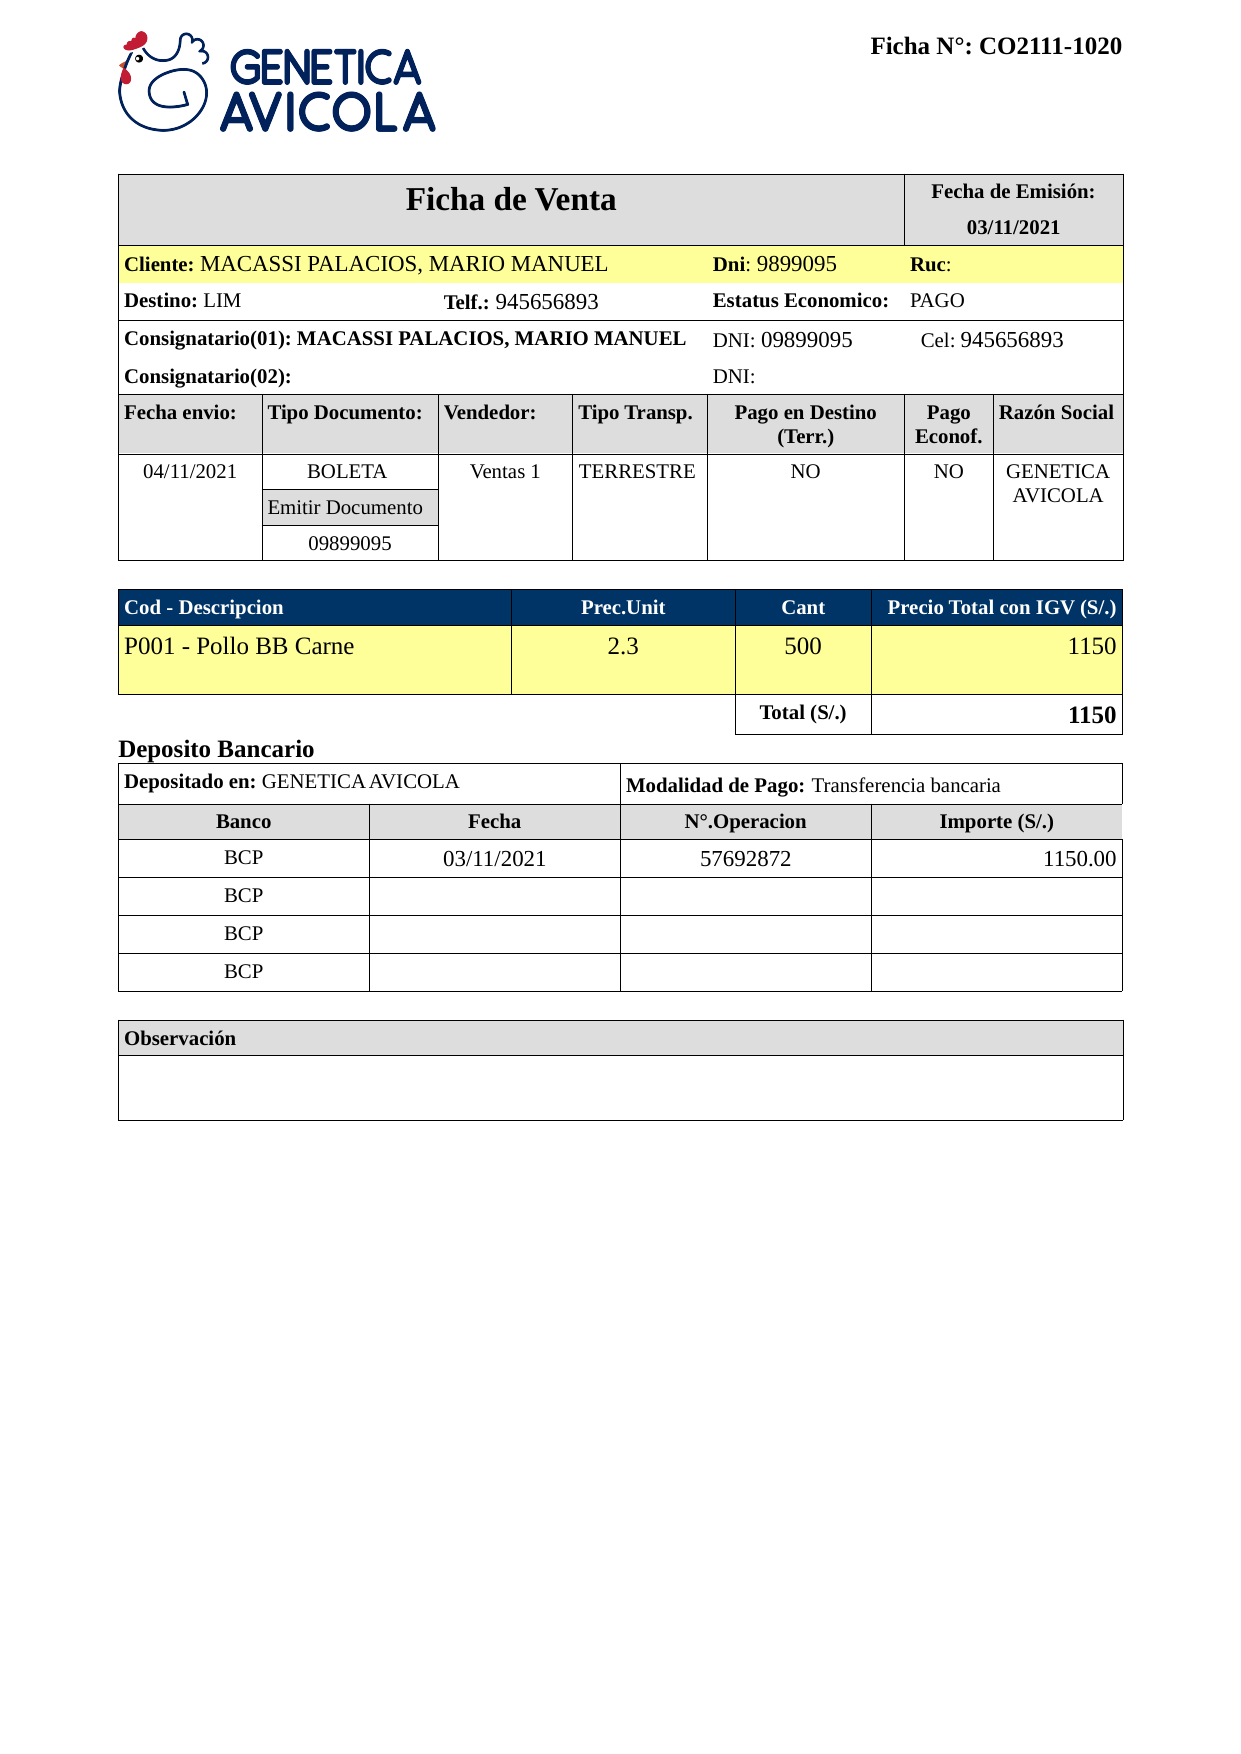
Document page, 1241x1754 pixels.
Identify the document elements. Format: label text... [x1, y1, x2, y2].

table_cell Tipo Transp. [573, 395, 707, 453]
table_cell DNI: [707, 358, 1123, 394]
table_cell Cliente: MACASSI PALACIOS, MARIO MANUEL [119, 246, 707, 283]
table_header Precio Total con IGV (S/.) [872, 590, 1122, 625]
table_cell Fecha envio: [119, 395, 262, 453]
table_cell [370, 916, 620, 953]
table_header Ficha de Venta [119, 175, 904, 245]
table_cell TERRESTRE [573, 455, 707, 560]
table_header Fecha de Emisión: [905, 175, 1123, 209]
table_header Prec.Unit [512, 590, 735, 625]
table_cell 1150 [872, 695, 1122, 734]
table_header Cod - Descripcion [119, 590, 511, 625]
table_cell [621, 916, 871, 953]
table_cell P001 - Pollo BB Carne [119, 626, 511, 694]
table_cell Razón Social [994, 395, 1123, 453]
table_cell 04/11/2021 [119, 455, 262, 560]
table_cell [370, 954, 620, 991]
table_cell [872, 954, 1122, 991]
table_cell 03/11/2021 [905, 209, 1123, 245]
table_header Observación [119, 1021, 1123, 1055]
table_cell Dni: 9899095 [707, 246, 904, 283]
table_cell Destino: LIM [119, 283, 438, 320]
table_cell Consignatario(01): MACASSI PALACIOS, MARIO MANUEL [119, 321, 707, 358]
table_cell NO [708, 455, 904, 560]
table_cell [118, 695, 511, 734]
table_cell Tipo Documento: [263, 395, 438, 453]
table_cell Estatus Economico: [707, 283, 904, 320]
table_cell BCP [119, 840, 369, 877]
table_cell 57692872 [621, 840, 871, 877]
table_cell [621, 878, 871, 915]
table_cell [119, 1056, 1123, 1119]
table_cell Total (S/.) [736, 695, 871, 734]
table_cell N°.Operacion [621, 805, 871, 839]
table_cell Fecha [370, 805, 620, 839]
table_header Cant [736, 590, 871, 625]
table_cell Telf.: 945656893 [438, 283, 707, 320]
table_cell Banco [119, 805, 369, 839]
table_cell BCP [119, 878, 369, 915]
table_cell 1150.00 [872, 840, 1122, 877]
table_cell [621, 954, 871, 991]
table_cell [511, 695, 735, 734]
table_cell Emitir Documento [263, 490, 438, 525]
table_cell PAGO [904, 283, 1123, 320]
table_cell [370, 878, 620, 915]
table_cell 500 [736, 626, 871, 694]
table_cell BCP [119, 954, 369, 991]
table_cell BCP [119, 916, 369, 953]
table_cell NO [905, 455, 993, 560]
table_cell GENETICA AVICOLA [994, 455, 1123, 560]
picture [118, 31, 436, 132]
table_cell 09899095 [263, 526, 438, 560]
text Deposito Bancario [118, 734, 1122, 763]
table_cell [872, 916, 1122, 953]
table_header Depositado en: GENETICA AVICOLA [119, 764, 620, 803]
table_cell 1150 [872, 626, 1122, 694]
table_cell Vendedor: [439, 395, 572, 453]
table_header Modalidad de Pago: Transferencia bancaria [621, 764, 1122, 803]
table_cell BOLETA [263, 455, 438, 489]
table_cell [872, 878, 1122, 915]
table_cell Pago en Destino (Terr.) [708, 395, 904, 453]
table_cell Pago Econof. [905, 395, 993, 453]
table_cell Ventas 1 [439, 455, 572, 560]
table_cell Importe (S/.) [872, 805, 1122, 839]
table_cell 03/11/2021 [370, 840, 620, 877]
table_cell Consignatario(02): [119, 358, 707, 394]
table_cell Ruc: [904, 246, 1123, 283]
table_cell 2.3 [512, 626, 735, 694]
table_cell DNI: 09899095 [707, 321, 915, 358]
table_cell Cel: 945656893 [915, 321, 1123, 358]
